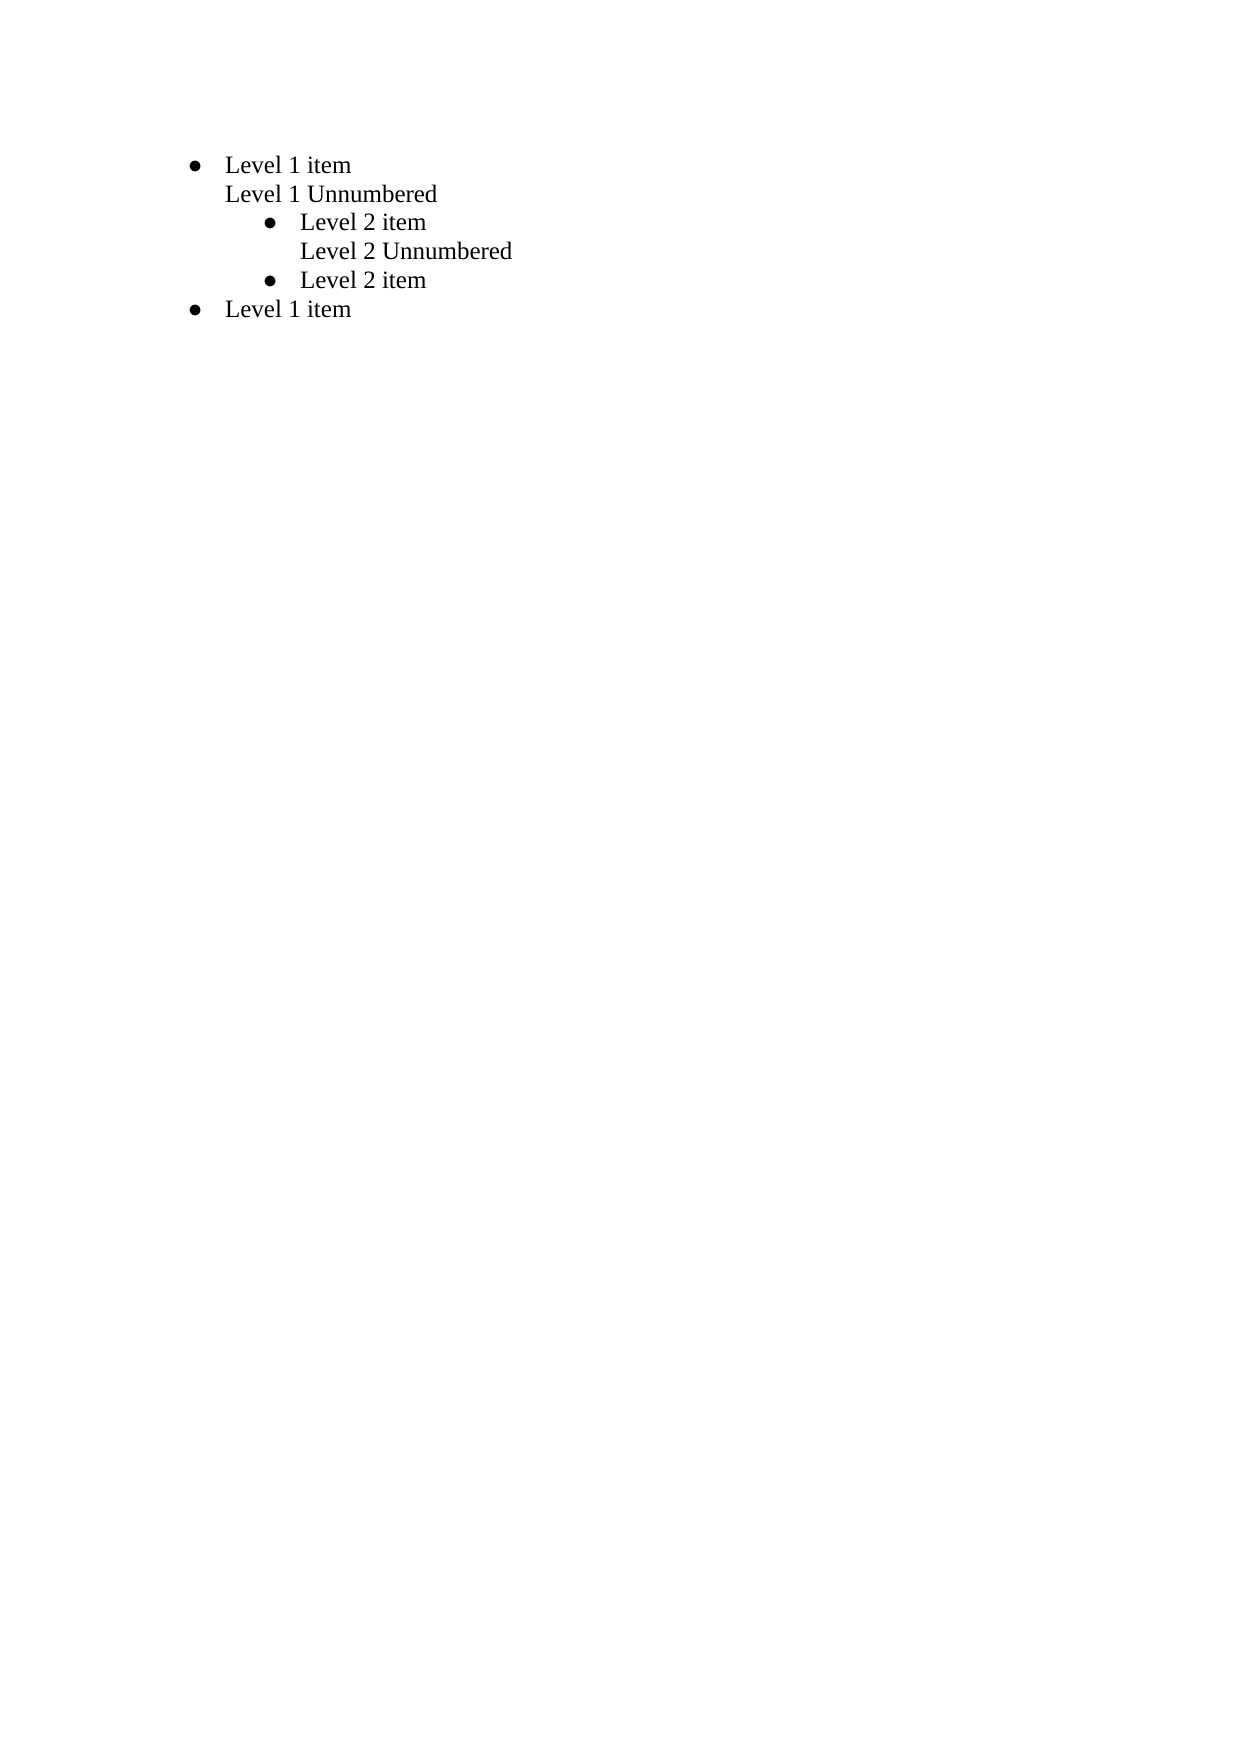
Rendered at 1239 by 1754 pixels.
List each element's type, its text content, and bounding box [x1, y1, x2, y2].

list Level 2 item [262, 207, 1089, 236]
list Level 2 item [262, 265, 1089, 294]
list Level 1 item [187, 150, 1089, 179]
list Level 1 Unnumbered [187, 179, 1089, 207]
list Level 2 Unnumbered [262, 236, 1089, 265]
list Level 1 item [187, 294, 1089, 322]
